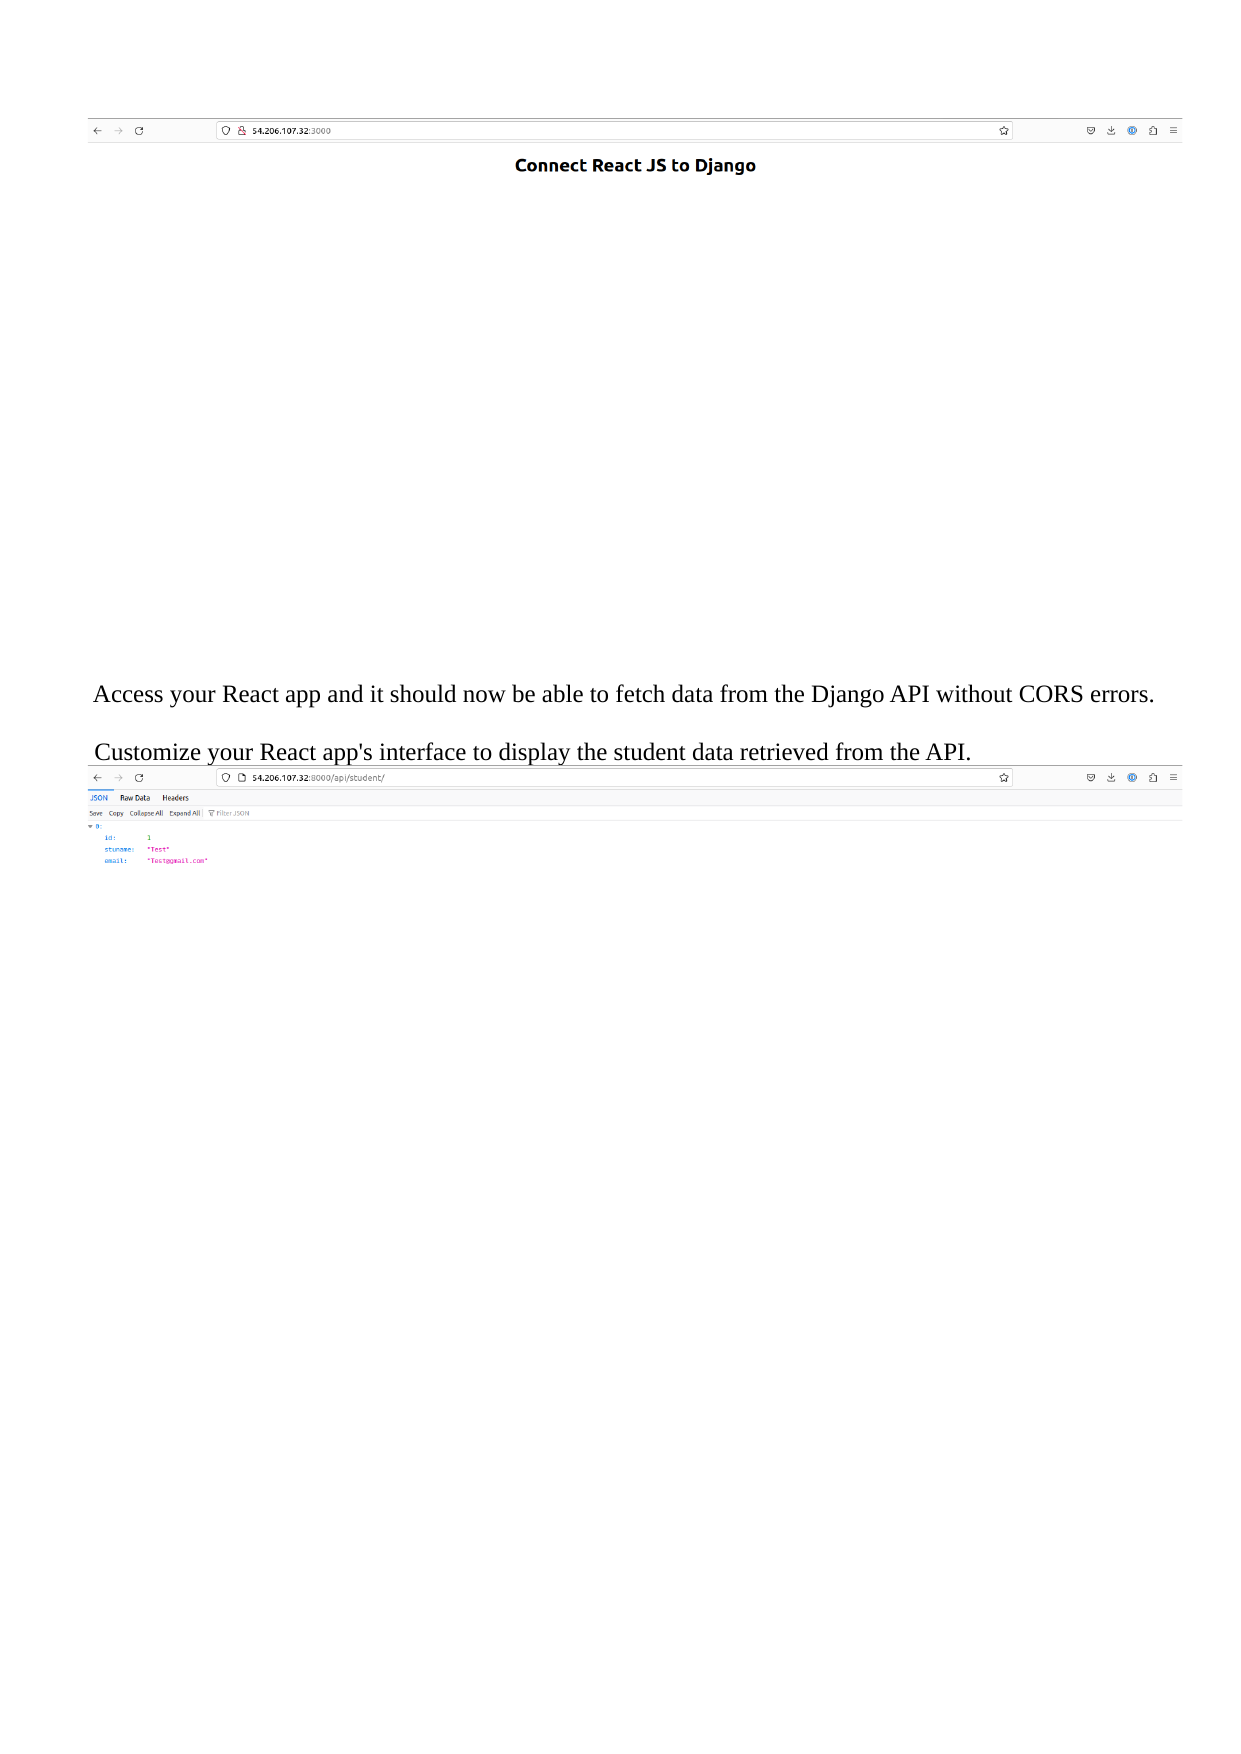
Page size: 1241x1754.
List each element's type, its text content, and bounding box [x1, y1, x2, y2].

picture [87, 765, 1183, 1299]
text Customize your React app's interface to display the student data retrieved from the API. [88, 737, 1182, 765]
text Access your React app and it should now be able to fetch data from the Django API without CORS errors. [88, 679, 1182, 708]
picture [87, 118, 1183, 651]
